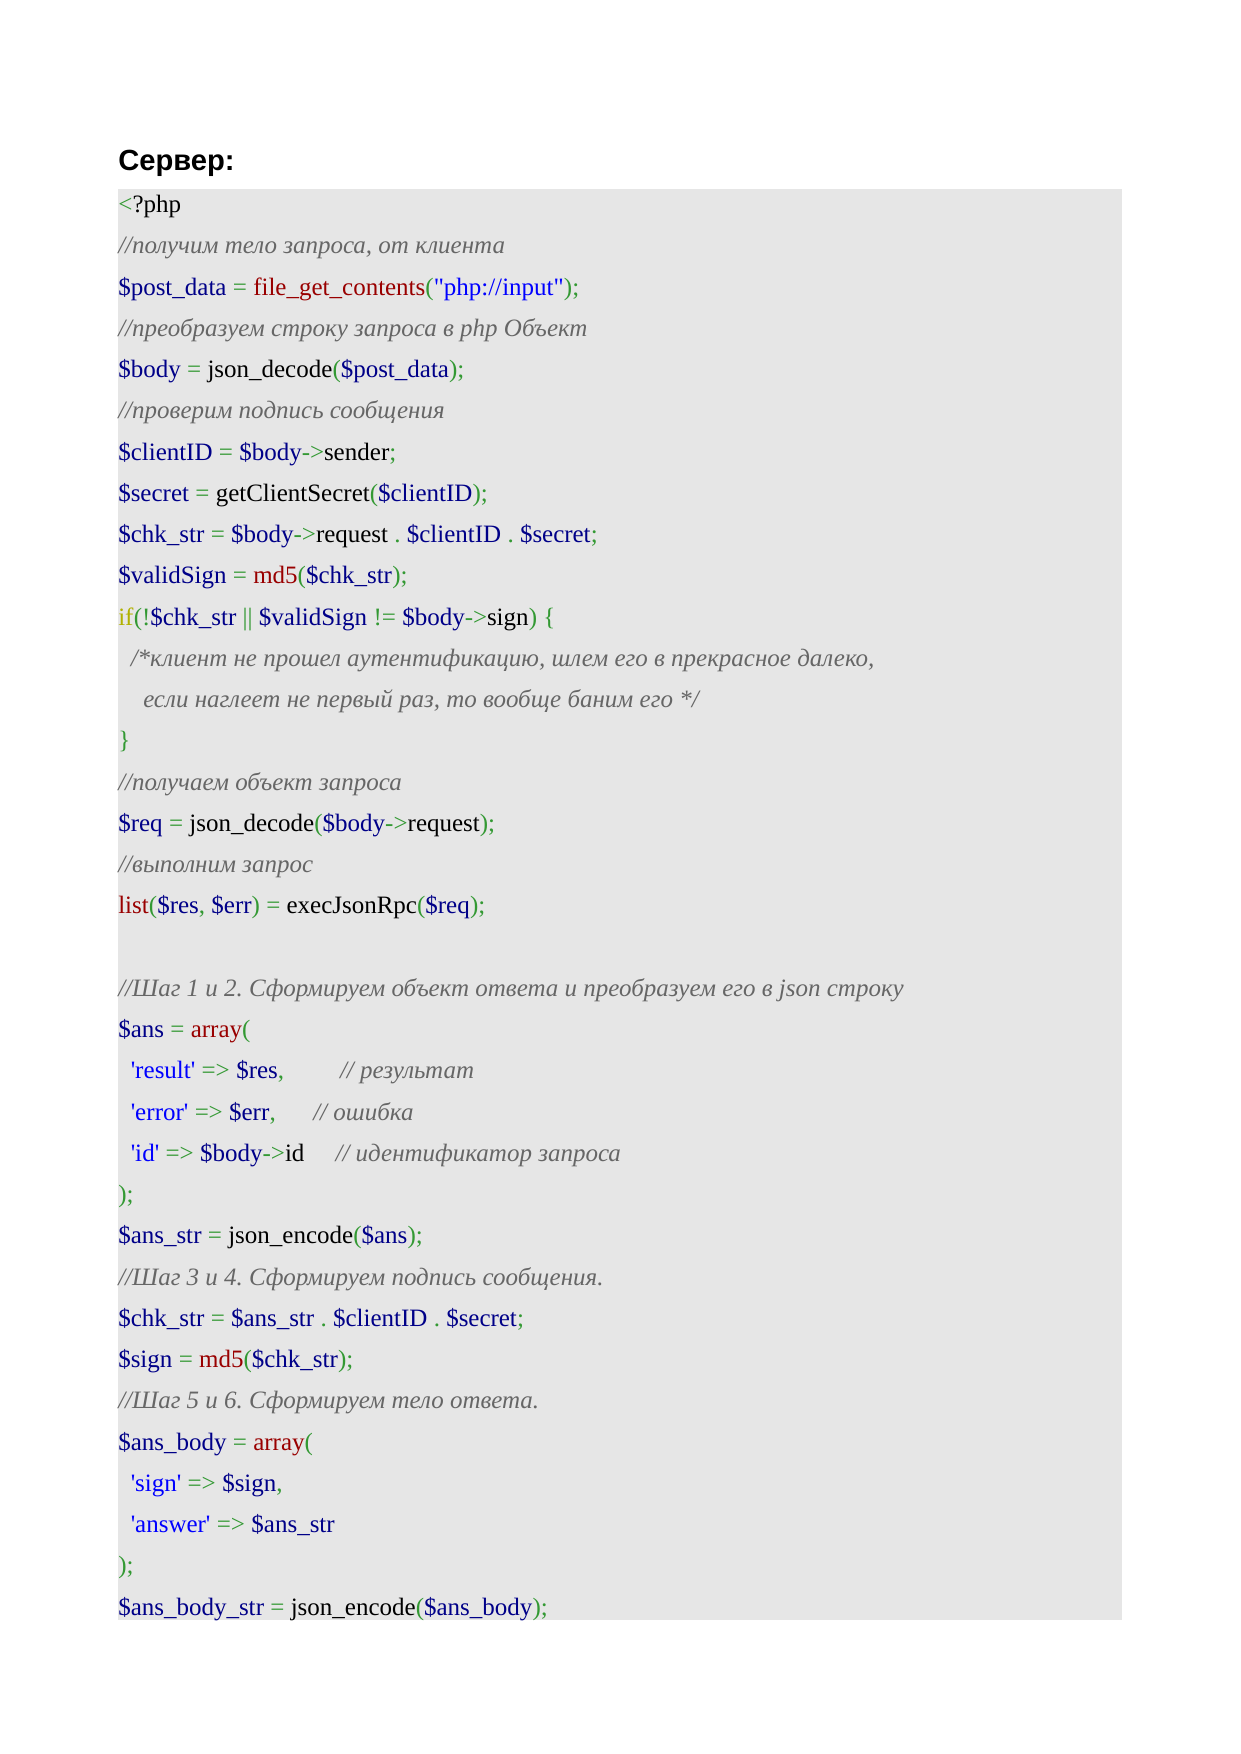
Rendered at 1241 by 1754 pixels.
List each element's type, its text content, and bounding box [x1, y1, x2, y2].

text //получим тело запроса, от клиента [118, 230, 1122, 259]
text 'result' => $res, // результат [118, 1055, 1122, 1084]
text $post_data = file_get_contents("php://input"); [118, 272, 1122, 300]
text list($res, $err) = execJsonRpc($req); [118, 890, 1122, 919]
text ); [118, 1550, 1122, 1579]
text <?php [118, 189, 1122, 218]
text $secret = getClientSecret($clientID); [118, 478, 1122, 507]
text } [118, 725, 1122, 754]
text $ans = array( [118, 1014, 1122, 1043]
text //Шаг 1 и 2. Сформируем объект ответа и преобразуем его в json строку [118, 973, 1122, 1002]
text /*клиент не прошел аутентификацию, шлем его в прекрасное далеко, [118, 643, 1122, 672]
text если наглеет не первый раз, то вообще баним его */ [118, 684, 1122, 713]
text $sign = md5($chk_str); [118, 1344, 1122, 1373]
text $ans_body = array( [118, 1427, 1122, 1455]
text $validSign = md5($chk_str); [118, 560, 1122, 589]
text $body = json_decode($post_data); [118, 354, 1122, 383]
text $ans_str = json_encode($ans); [118, 1220, 1122, 1249]
text $ans_body_str = json_encode($ans_body); [118, 1592, 1122, 1620]
text //проверим подпись сообщения [118, 395, 1122, 424]
text if(!$chk_str || $validSign != $body->sign) { [118, 602, 1122, 630]
text //Шаг 5 и 6. Сформируем тело ответа. [118, 1385, 1122, 1414]
text 'sign' => $sign, [118, 1468, 1122, 1497]
text //Шаг 3 и 4. Сформируем подпись сообщения. [118, 1262, 1122, 1290]
text //преобразуем строку запроса в php Объект [118, 313, 1122, 342]
text ); [118, 1179, 1122, 1208]
subtitle Сервер: [118, 143, 1122, 177]
text $clientID = $body->sender; [118, 437, 1122, 465]
text //выполним запрос [118, 849, 1122, 878]
text $chk_str = $body->request . $clientID . $secret; [118, 519, 1122, 548]
text $req = json_decode($body->request); [118, 808, 1122, 837]
text //получаем объект запроса [118, 767, 1122, 795]
text $chk_str = $ans_str . $clientID . $secret; [118, 1303, 1122, 1332]
text 'answer' => $ans_str [118, 1509, 1122, 1538]
text 'error' => $err, // ошибка [118, 1097, 1122, 1125]
text 'id' => $body->id // идентификатор запроса [118, 1138, 1122, 1167]
